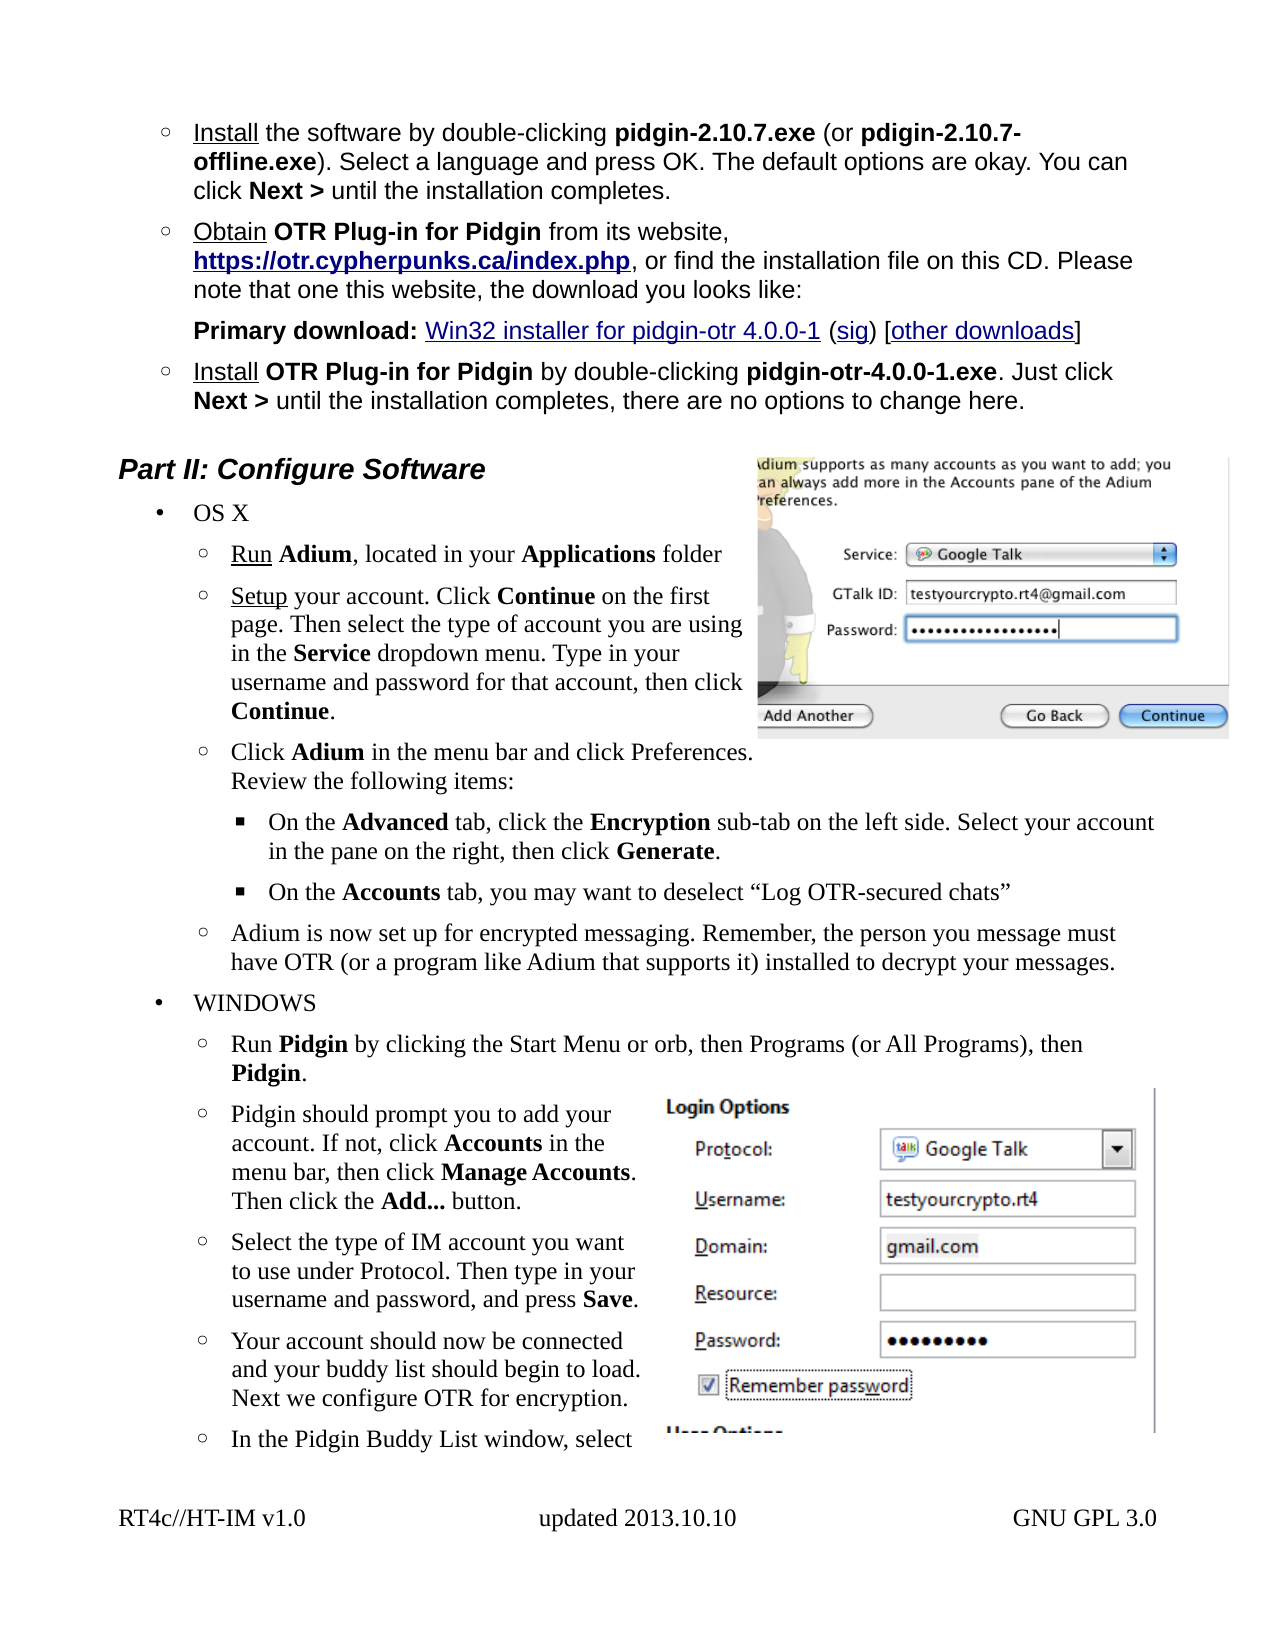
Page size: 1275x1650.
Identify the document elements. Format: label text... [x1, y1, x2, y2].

list Run Adium, located in your Applications folder [193, 539, 757, 568]
picture [757, 457, 1230, 739]
picture [645, 1088, 1159, 1433]
list OS X [156, 498, 757, 527]
list On the Accounts tab, you may want to deselect “Log OTR-secured chats” [231, 877, 1157, 906]
list Setup your account. Click Continue on the first page. Then select the type of account you are using in the Service dropdown menu. Type in your username and password for that account, then click Continue. [193, 581, 757, 724]
list Run Pidgin by clicking the Start Menu or orb, then Programs (or All Programs), then Pidgin. [192, 1029, 1157, 1087]
list In the Pidgin Buddy List window, select [192, 1424, 1157, 1453]
list Select the type of IM account you want to use under Protocol. Then type in your username and password, and press Save. [192, 1227, 645, 1313]
list Obtain OTR Plug-in for Pidgin from its website, https://otr.cypherpunks.ca/index.php, or find the installation file on this CD. Please note that one this website, the download you looks like: [156, 217, 1157, 303]
list Click Adium in the menu bar and click Preferences. Review the following items: [193, 737, 1157, 794]
list Primary download: Win32 installer for pidgin-otr 4.0.0-1 (sig) [other downloads] [156, 316, 1157, 344]
subtitle Part II: Configure Software [118, 452, 1157, 486]
list Install OTR Plug-in for Pidgin by double-clicking pidgin-otr-4.0.0-1.exe. Just click Next > until the installation completes, there are no options to change here. [156, 357, 1157, 415]
list Install the software by double-clicking pidgin-2.10.7.exe (or pdigin-2.10.7-offline.exe). Select a language and press OK. The default options are okay. You can click Next > until the installation completes. [156, 118, 1157, 204]
list Pidgin should prompt you to add your account. If not, click Accounts in the menu bar, then click Manage Accounts. Then click the Add... button. [192, 1099, 645, 1214]
list On the Advanced tab, click the Encryption sub-tab on the left side. Select your account in the pane on the right, then click Generate. [231, 807, 1157, 864]
list Your account should now be connected and your buddy list should begin to load. Next we configure OTR for encryption. [192, 1326, 645, 1412]
list WINDOWS [154, 988, 1157, 1017]
list Adium is now set up for encrypted messaging. Remember, the person you message must have OTR (or a program like Adium that supports it) installed to decrypt your messages. [193, 918, 1157, 976]
